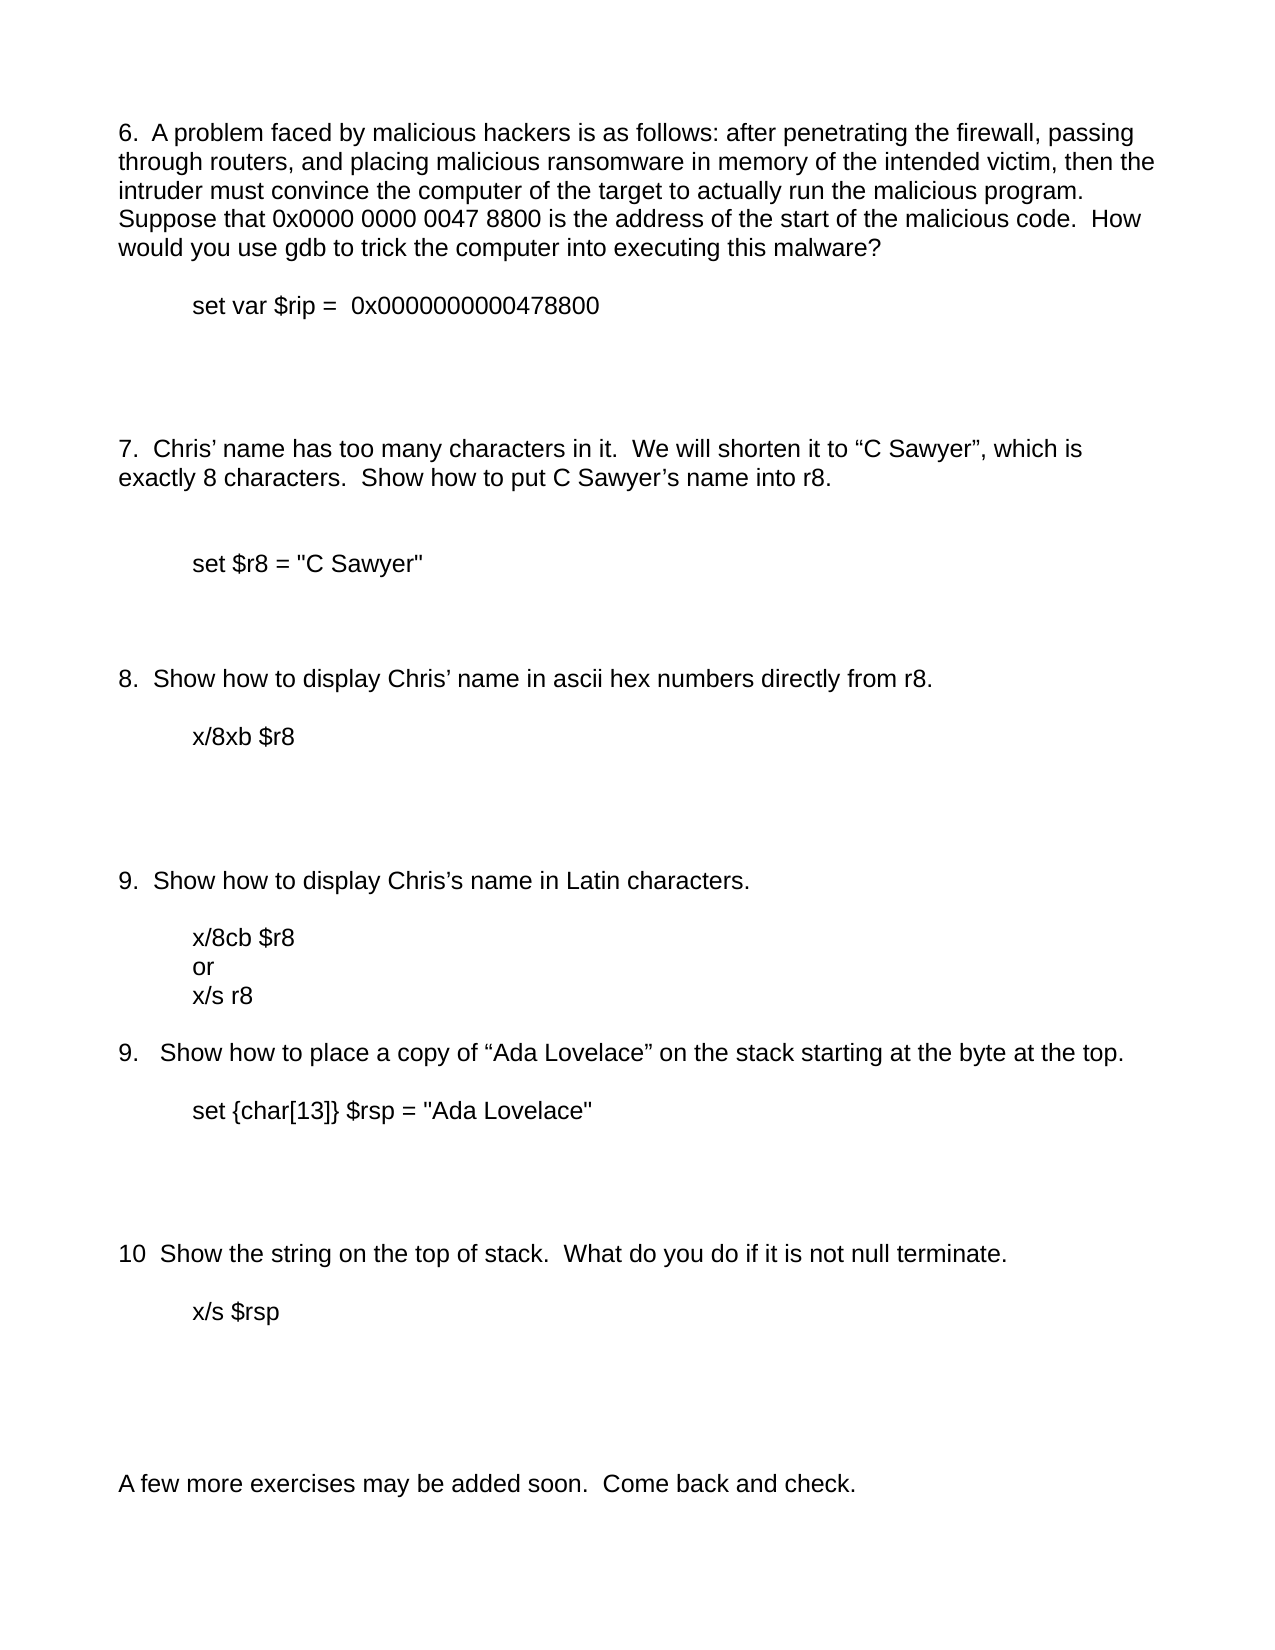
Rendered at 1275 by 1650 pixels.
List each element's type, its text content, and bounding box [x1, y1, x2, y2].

text 9. Show how to display Chris’s name in Latin characters. [118, 866, 1157, 894]
text x/8cb $r8 [118, 923, 1157, 952]
text set $r8 = "C Sawyer" [118, 549, 1157, 578]
text 8. Show how to display Chris’ name in ascii hex numbers directly from r8. [118, 664, 1157, 693]
text or [118, 952, 1157, 981]
text 10 Show the string on the top of stack. What do you do if it is not null terminate. [118, 1239, 1157, 1268]
text x/s $rsp [118, 1297, 1157, 1326]
text 9. Show how to place a copy of “Ada Lovelace” on the stack starting at the byte at the top. [118, 1038, 1157, 1067]
text x/s r8 [118, 981, 1157, 1009]
text set var $rip = 0x0000000000478800 [118, 291, 1157, 319]
text 6. A problem faced by malicious hackers is as follows: after penetrating the firewall, passing through routers, and placing malicious ransomware in memory of the intended victim, then the intruder must convince the computer of the target to actually run the malicious program. Suppose that 0x0000 0000 0047 8800 is the address of the start of the malicious code. How would you use gdb to trick the computer into executing this malware? [118, 118, 1157, 262]
text x/8xb $r8 [118, 722, 1157, 751]
text 7. Chris’ name has too many characters in it. We will shorten it to “C Sawyer”, which is exactly 8 characters. Show how to put C Sawyer’s name into r8. [118, 434, 1157, 492]
text set {char[13]} $rsp = "Ada Lovelace" [118, 1096, 1157, 1124]
text A few more exercises may be added soon. Come back and check. [118, 1469, 1157, 1498]
